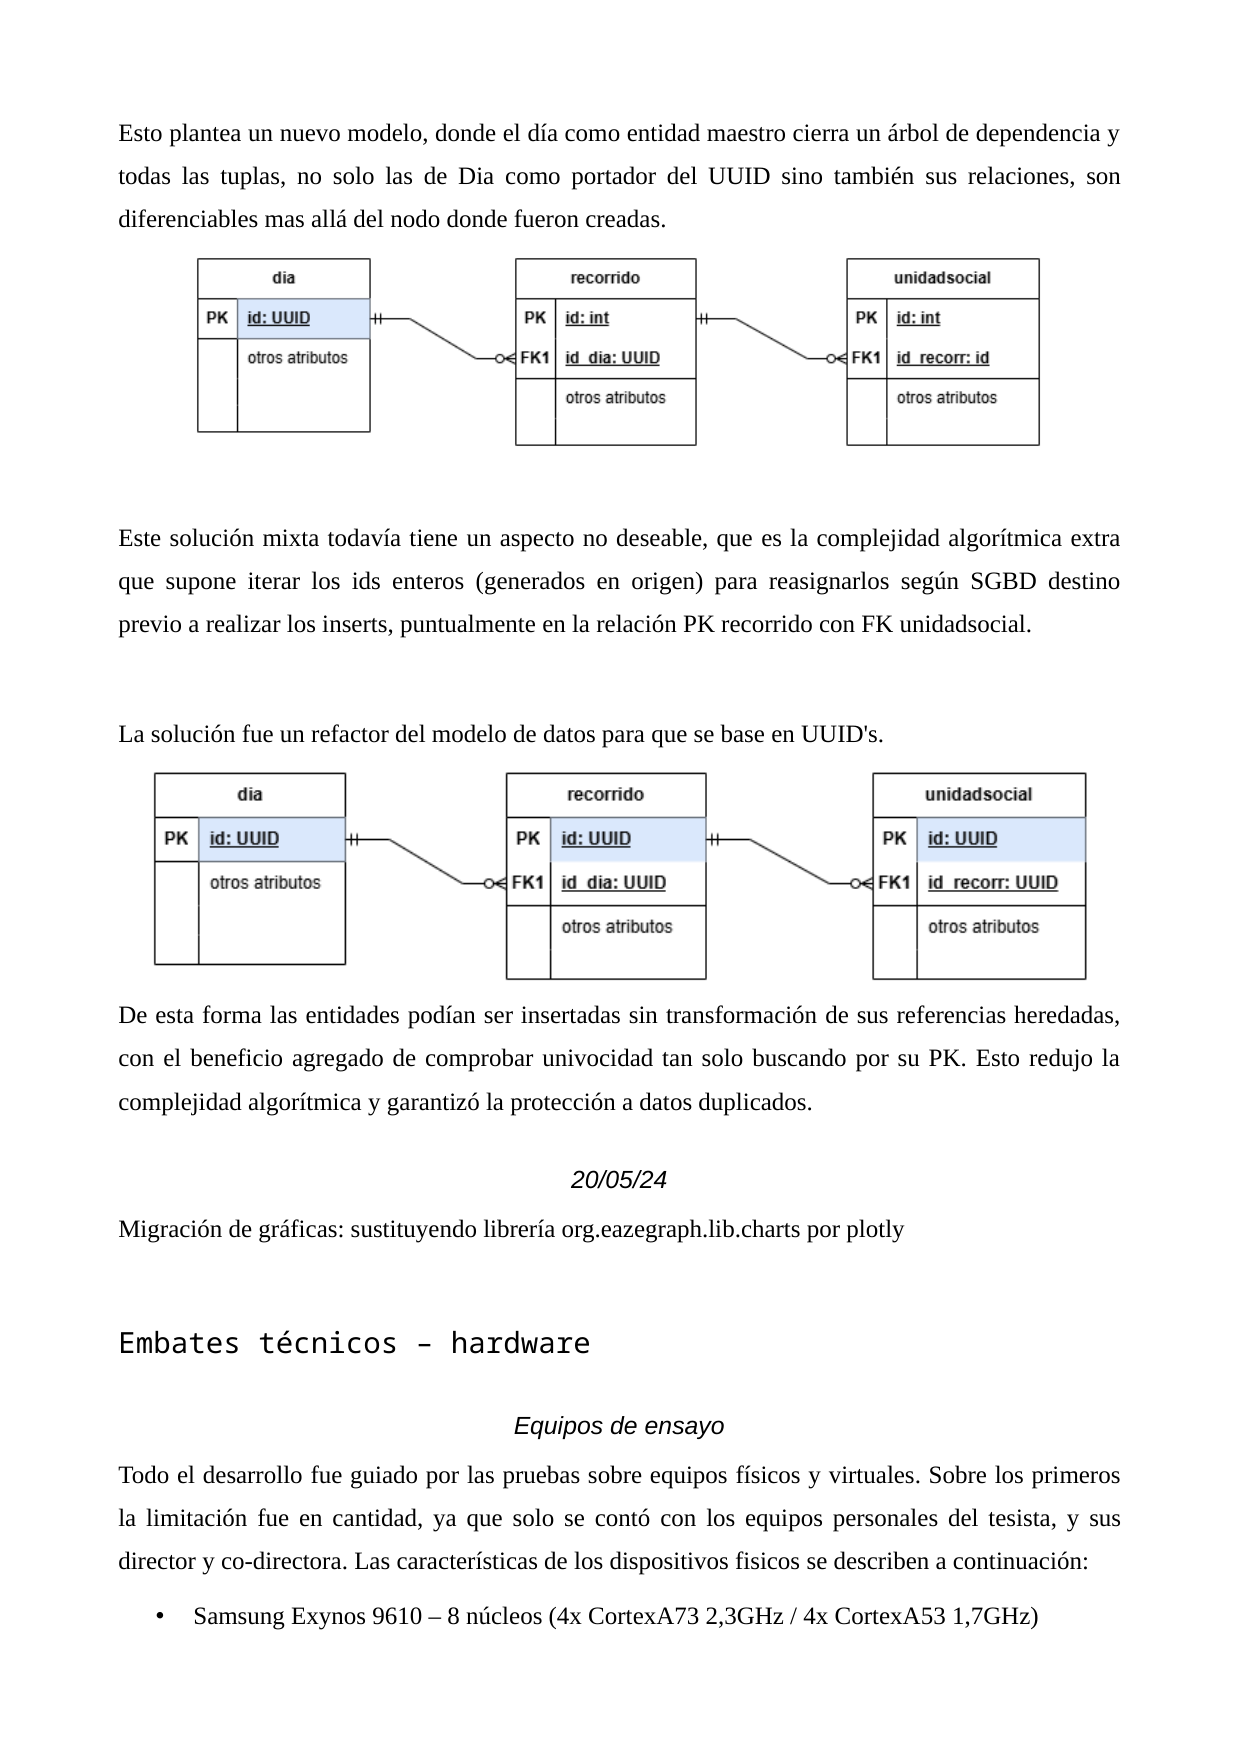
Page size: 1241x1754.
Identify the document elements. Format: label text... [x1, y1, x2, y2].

text La solución fue un refactor del modelo de datos para que se base en UUID's. [118, 719, 1122, 748]
text De esta forma las entidades podían ser insertadas sin transformación de sus referencias heredadas, con el beneficio agregado de comprobar univocidad tan solo buscando por su PK. Esto redujo la complejidad algorítmica y garantizó la protección a datos duplicados. [118, 774, 1122, 1115]
text Todo el desarrollo fue guiado por las pruebas sobre equipos físicos y virtuales. Sobre los primeros la limitación fue en cantidad, ya que solo se contó con los equipos personales del tesista, y sus director y co-directora. Las características de los dispositivos fisicos se describen a continuación: [118, 1460, 1122, 1575]
subtitle Embates técnicos – hardware [118, 1322, 1122, 1362]
picture [192, 253, 1048, 454]
subtitle Equipos de ensayo [118, 1411, 1122, 1439]
text Migración de gráficas: sustituyendo librería org.eazegraph.lib.charts por plotly [118, 1214, 1122, 1243]
text Esto plantea un nuevo modelo, donde el día como entidad maestro cierra un árbol de dependencia y todas las tuplas, no solo las de Dia como portador del UUID sino también sus relaciones, son diferenciables mas allá del nodo donde fueron creadas. [118, 118, 1122, 233]
picture [147, 767, 1093, 986]
text Este solución mixta todavía tiene un aspecto no deseable, que es la complejidad algorítmica extra que supone iterar los ids enteros (generados en origen) para reasignarlos según SGBD destino previo a realizar los inserts, puntualmente en la relación PK recorrido con FK unidadsocial. [118, 523, 1122, 638]
list Samsung Exynos 9610 – 8 núcleos (4x CortexA73 2,3GHz / 4x CortexA53 1,7GHz) [156, 1601, 1122, 1630]
subtitle 20/05/24 [118, 1165, 1122, 1194]
